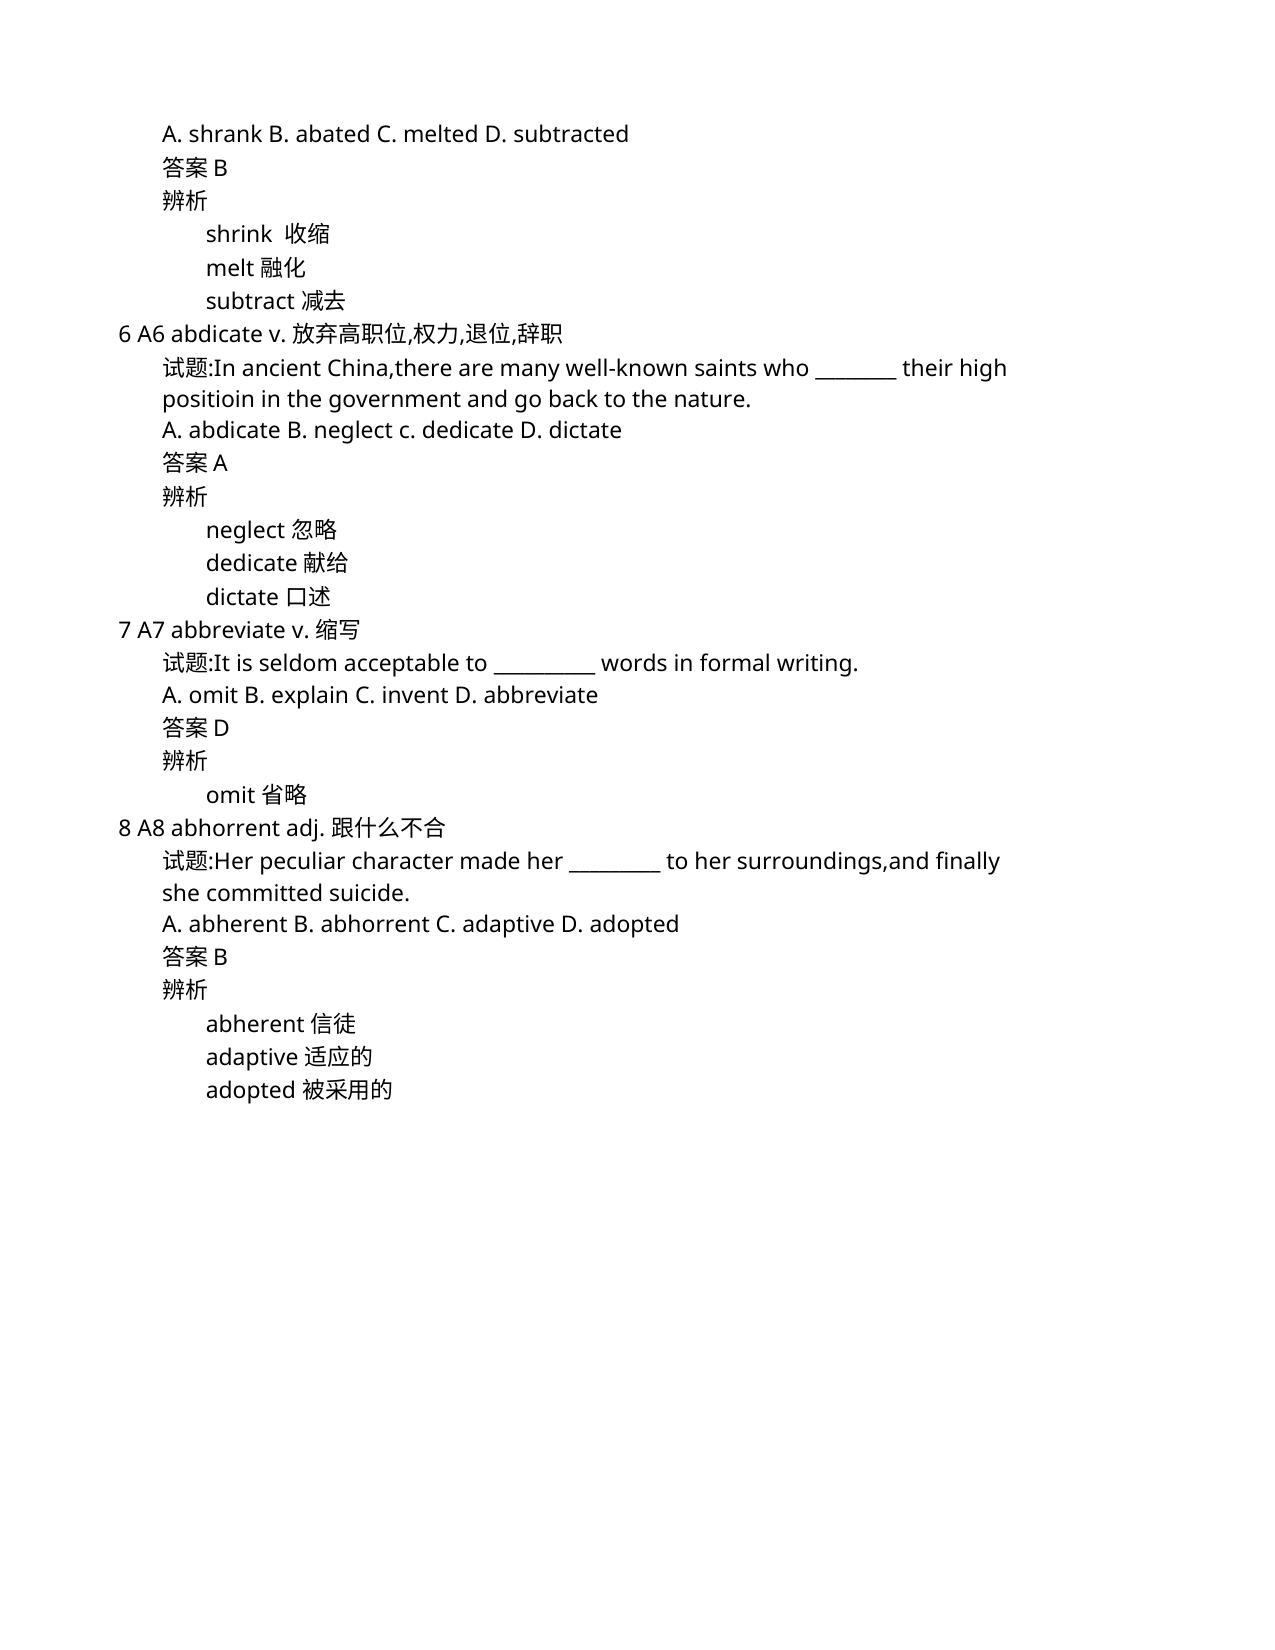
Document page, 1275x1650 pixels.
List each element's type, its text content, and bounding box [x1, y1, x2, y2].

text 答案 A [118, 445, 1157, 478]
text 8 A8 abhorrent adj. 跟什么不合 [118, 810, 1157, 843]
text A. shrank B. abated C. melted D. subtracted [118, 118, 1157, 149]
text A. omit B. explain C. invent D. abbreviate [118, 678, 1157, 710]
text 7 A7 abbreviate v. 缩写 [118, 612, 1157, 645]
text 答案 D [118, 710, 1157, 743]
text neglect 忽略 [118, 512, 1157, 545]
text adopted 被采用的 [118, 1072, 1157, 1106]
text dedicate 献给 [118, 545, 1157, 578]
text 试题:Her peculiar character made her _________ to her surroundings,and finally [118, 843, 1157, 876]
text 辨析 [118, 743, 1157, 776]
text melt 融化 [118, 249, 1157, 283]
text 辨析 [118, 183, 1157, 216]
text abherent 信徒 [118, 1006, 1157, 1039]
text omit 省略 [118, 776, 1157, 810]
text 6 A6 abdicate v. 放弃高职位,权力,退位,辞职 [118, 316, 1157, 349]
text shrink 收缩 [118, 216, 1157, 249]
text 试题:It is seldom acceptable to __________ words in formal writing. [118, 645, 1157, 678]
text positioin in the government and go back to the nature. [118, 383, 1157, 414]
text 辨析 [118, 478, 1157, 512]
text subtract 减去 [118, 283, 1157, 316]
text 辨析 [118, 972, 1157, 1006]
text adaptive 适应的 [118, 1039, 1157, 1072]
text dictate 口述 [118, 578, 1157, 612]
text she committed suicide. [118, 876, 1157, 908]
text A. abherent B. abhorrent C. adaptive D. adopted [118, 908, 1157, 939]
text 试题:In ancient China,there are many well-known saints who ________ their high [118, 349, 1157, 383]
text 答案 B [118, 149, 1157, 183]
text A. abdicate B. neglect c. dedicate D. dictate [118, 414, 1157, 445]
text 答案 B [118, 939, 1157, 972]
